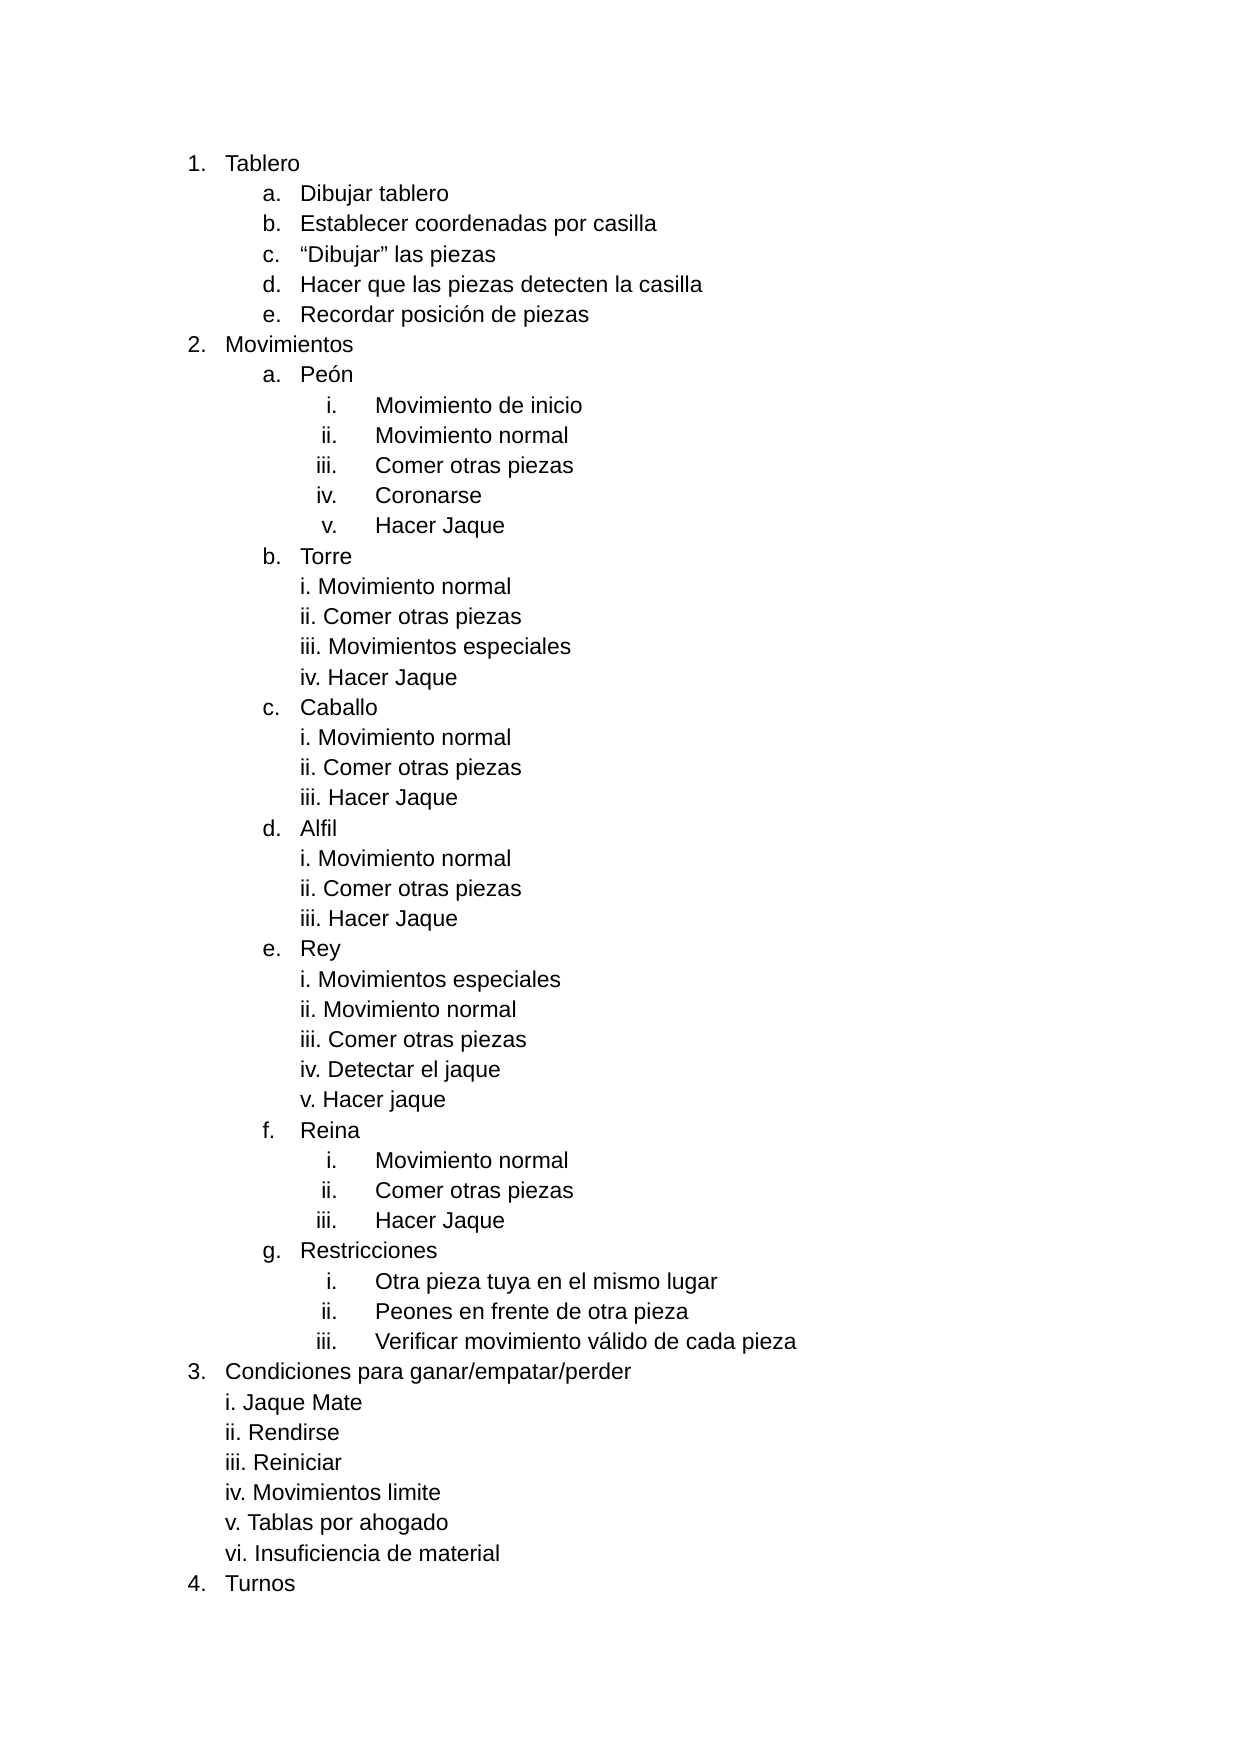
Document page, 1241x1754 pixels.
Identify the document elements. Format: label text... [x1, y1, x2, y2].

text iii. Hacer Jaque [300, 784, 1090, 811]
list “Dibujar” las piezas [262, 241, 1090, 267]
list Alfil [262, 814, 1090, 841]
list Peón [262, 361, 1090, 388]
text iii. Movimientos especiales [300, 633, 1090, 660]
list Hacer que las piezas detecten la casilla [262, 271, 1090, 297]
list Movimientos [187, 331, 1090, 358]
list Movimiento normal [337, 422, 1090, 448]
text vi. Insuficiencia de material [225, 1539, 1090, 1566]
list Verificar movimiento válido de cada pieza [337, 1328, 1090, 1354]
text iii. Comer otras piezas [300, 1026, 1090, 1052]
text ii. Rendirse [225, 1419, 1090, 1445]
list Rey [262, 935, 1090, 962]
text i. Movimientos especiales [300, 966, 1090, 992]
text iii. Reiniciar [225, 1449, 1090, 1475]
text ii. Movimiento normal [300, 996, 1090, 1022]
text i. Movimiento normal [300, 573, 1090, 599]
list Dibujar tablero [262, 180, 1090, 207]
list Tablero [187, 150, 1090, 176]
text v. Hacer jaque [300, 1086, 1090, 1113]
text v. Tablas por ahogado [225, 1509, 1090, 1536]
list Condiciones para ganar/empatar/perder [187, 1358, 1090, 1385]
list Turnos [187, 1570, 1090, 1596]
text iii. Hacer Jaque [300, 905, 1090, 932]
text i. Movimiento normal [300, 724, 1090, 750]
list Otra pieza tuya en el mismo lugar [337, 1268, 1090, 1294]
text ii. Comer otras piezas [300, 754, 1090, 781]
text ii. Comer otras piezas [300, 875, 1090, 901]
list Caballo [262, 694, 1090, 720]
list Recordar posición de piezas [262, 301, 1090, 327]
text i. Movimiento normal [300, 845, 1090, 871]
list Comer otras piezas [337, 1177, 1090, 1203]
list Coronarse [337, 482, 1090, 509]
list Hacer Jaque [337, 512, 1090, 539]
text i. Jaque Mate [225, 1388, 1090, 1415]
list Restricciones [262, 1237, 1090, 1264]
text ii. Comer otras piezas [300, 603, 1090, 629]
text iv. Detectar el jaque [300, 1056, 1090, 1083]
text iv. Movimientos limite [225, 1479, 1090, 1506]
list Hacer Jaque [337, 1207, 1090, 1234]
list Comer otras piezas [337, 452, 1090, 478]
text iv. Hacer Jaque [300, 663, 1090, 690]
list Torre [262, 543, 1090, 569]
list Movimiento de inicio [337, 392, 1090, 418]
list Reina [262, 1117, 1090, 1143]
list Peones en frente de otra pieza [337, 1298, 1090, 1324]
list Establecer coordenadas por casilla [262, 210, 1090, 237]
list Movimiento normal [337, 1147, 1090, 1173]
